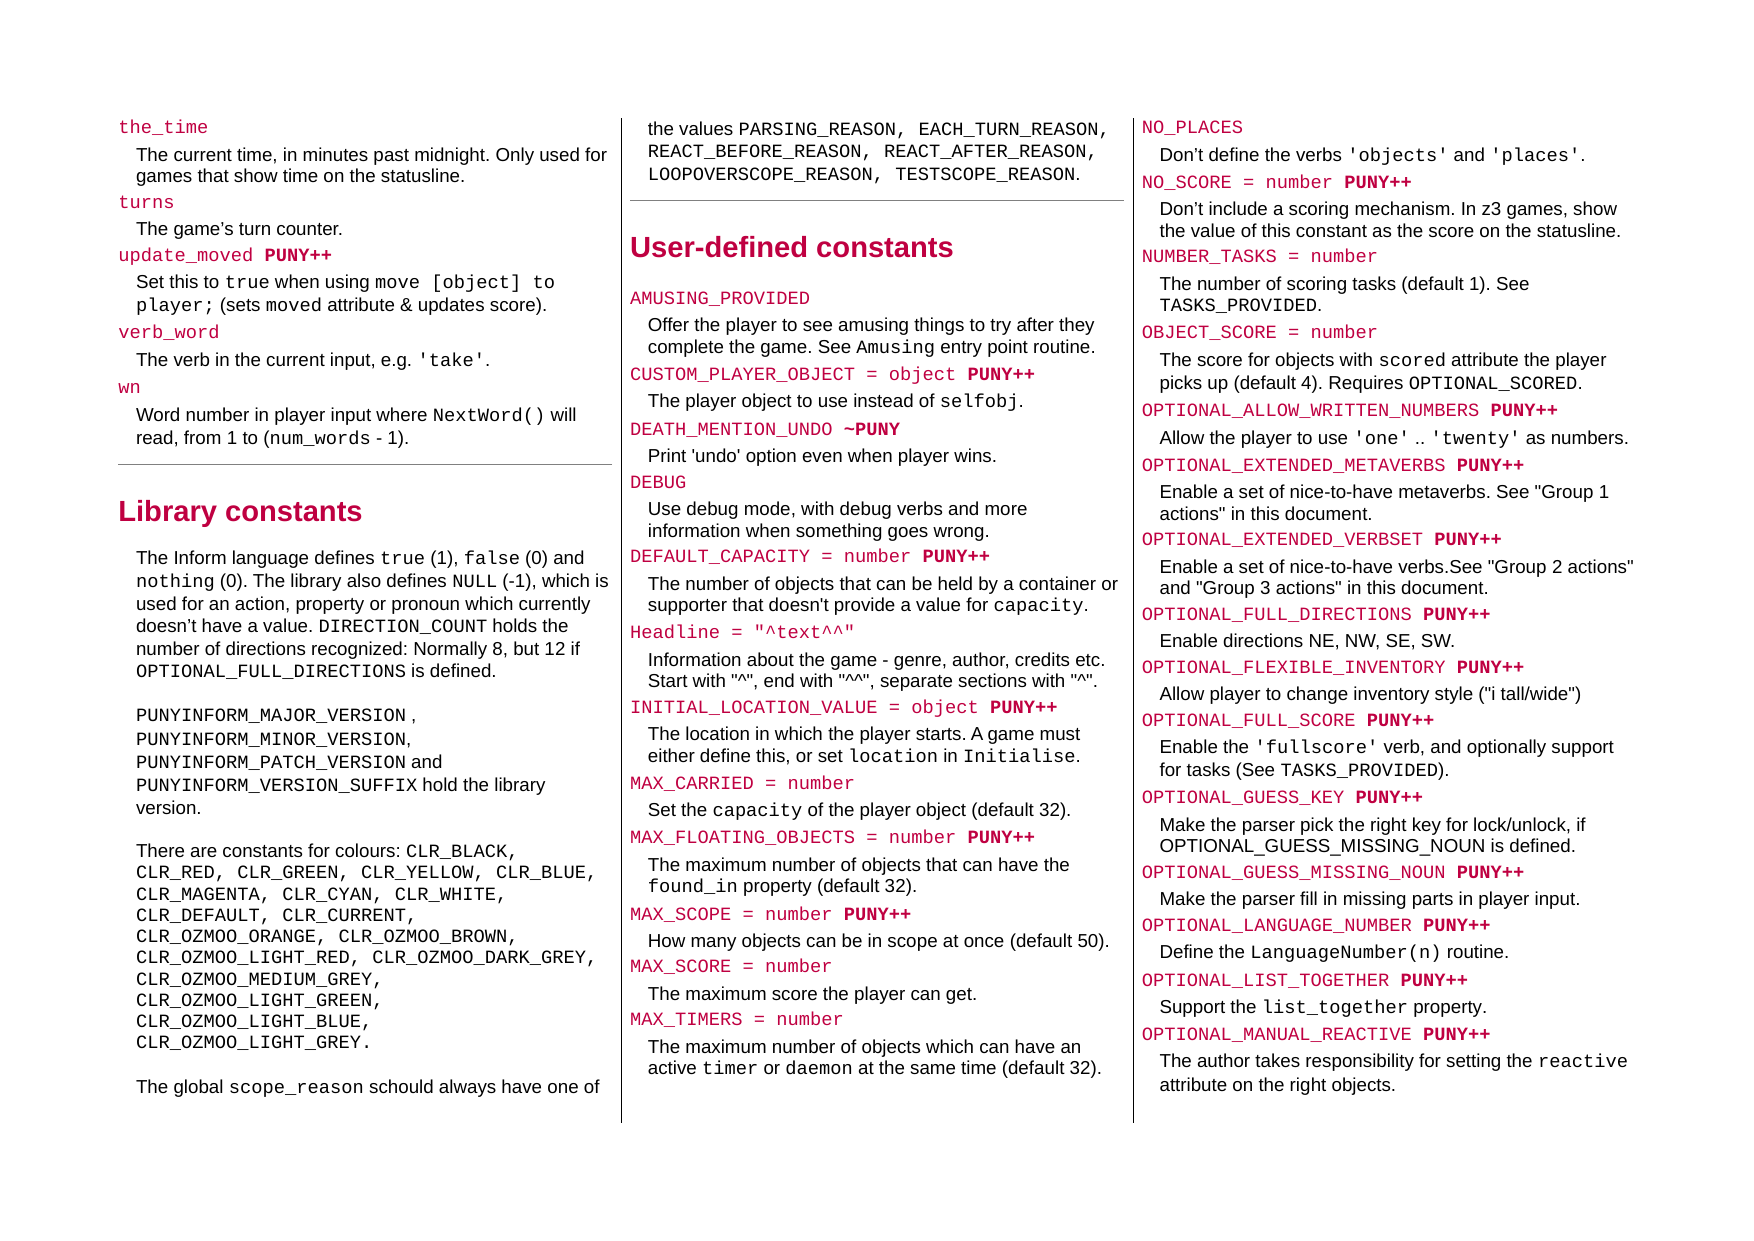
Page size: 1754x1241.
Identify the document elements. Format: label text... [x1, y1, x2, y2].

subtitle MAX_SCORE = number [630, 957, 1124, 978]
subtitle The number of scoring tasks (default 1). See TASKS_PROVIDED. [1159, 273, 1636, 317]
subtitle The Inform language defines true (1), false (0) and nothing (0). The library also defines NULL (-1), which is used for an action, property or pronoun which currently doesn’t have a value. DIRECTION_COUNT holds the number of directions recognized: Normally 8, but 12 if OPTIONAL_FULL_DIRECTIONS is defined. [136, 547, 612, 683]
subtitle wn [118, 378, 612, 399]
subtitle Word number in player input where NextWord() will read, from 1 to (num_words - 1). [136, 403, 612, 450]
subtitle NO_PLACES [1142, 118, 1636, 139]
subtitle OPTIONAL_LANGUAGE_NUMBER PUNY++ [1142, 916, 1636, 937]
subtitle update_moved PUNY++ [118, 246, 612, 267]
subtitle Make the parser fill in missing parts in player input. [1159, 888, 1636, 910]
subtitle Enable the 'fullscore' verb, and optionally support for tasks (See TASKS_PROVIDED). [1159, 736, 1636, 782]
subtitle OPTIONAL_LIST_TOGETHER PUNY++ [1142, 970, 1636, 992]
subtitle Headline = "^text^^" [630, 623, 1124, 644]
subtitle Enable directions NE, NW, SE, SW. [1159, 630, 1636, 652]
subtitle OBJECT_SCORE = number [1142, 323, 1636, 344]
subtitle PUNYINFORM_MAJOR_VERSION , PUNYINFORM_MINOR_VERSION, PUNYINFORM_PATCH_VERSION and PUNYINFORM_VERSION_SUFFIX hold the library version. [136, 704, 612, 818]
subtitle Information about the game - genre, author, credits etc. Start with "^", end with "^^", separate sections with "^". [648, 648, 1124, 692]
subtitle Use debug mode, with debug verbs and more information when something goes wrong. [648, 498, 1124, 541]
subtitle Support the list_together property. [1159, 996, 1636, 1019]
subtitle The global scope_reason schould always have one of [136, 1054, 612, 1099]
subtitle INITIAL_LOCATION_VALUE = object PUNY++ [630, 697, 1124, 719]
subtitle OPTIONAL_GUESS_MISSING_NOUN PUNY++ [1142, 863, 1636, 884]
subtitle DEFAULT_CAPACITY = number PUNY++ [630, 547, 1124, 568]
subtitle User-defined constants [630, 230, 1124, 264]
subtitle The current time, in minutes past midnight. Only used for games that show time on the statusline. [136, 143, 612, 187]
subtitle How many objects can be in scope at once (default 50). [648, 930, 1124, 951]
subtitle The location in which the player starts. A game must either define this, or set location in Initialise. [648, 723, 1124, 768]
subtitle OPTIONAL_FULL_DIRECTIONS PUNY++ [1142, 605, 1636, 626]
subtitle Enable a set of nice-to-have metaverbs. See "Group 1 actions" in this document. [1159, 481, 1636, 524]
subtitle the_time [118, 118, 612, 139]
subtitle Don’t define the verbs 'objects' and 'places'. [1159, 143, 1636, 167]
subtitle The number of objects that can be held by a container or supporter that doesn't provide a value for capacity. [648, 572, 1124, 617]
subtitle Make the parser pick the right key for lock/unlock, if OPTIONAL_GUESS_MISSING_NOUN is defined. [1159, 814, 1636, 857]
subtitle The maximum score the player can get. [648, 983, 1124, 1004]
subtitle Set this to true when using move [object] to player; (sets moved attribute & updates score). [136, 271, 612, 317]
subtitle MAX_TIMERS = number [630, 1010, 1124, 1031]
subtitle AMUSING_PROVIDED [630, 289, 1124, 310]
subtitle OPTIONAL_ALLOW_WRITTEN_NUMBERS PUNY++ [1142, 401, 1636, 422]
subtitle The player object to use instead of selfobj. [648, 390, 1124, 413]
subtitle the values PARSING_REASON, EACH_TURN_REASON, REACT_BEFORE_REASON, REACT_AFTER_REASON, LOOPOVERSCOPE_REASON, TESTSCOPE_REASON. [648, 118, 1124, 186]
subtitle DEATH_MENTION_UNDO ~PUNY [630, 419, 1124, 441]
subtitle The score for objects with scored attribute the player picks up (default 4). Requires OPTIONAL_SCORED. [1159, 349, 1636, 395]
subtitle Print 'undo' option even when player wins. [648, 445, 1124, 466]
subtitle The maximum number of objects which can have an active timer or daemon at the same time (default 32). [648, 1036, 1124, 1080]
subtitle DEBUG [630, 472, 1124, 494]
subtitle OPTIONAL_FULL_SCORE PUNY++ [1142, 711, 1636, 732]
subtitle OPTIONAL_EXTENDED_VERBSET PUNY++ [1142, 530, 1636, 551]
subtitle MAX_CARRIED = number [630, 774, 1124, 795]
subtitle Offer the player to see amusing things to try after they complete the game. See Amusing entry point routine. [648, 314, 1124, 359]
subtitle Don’t include a scoring mechanism. In z3 games, show the value of this constant as the score on the statusline. [1159, 198, 1636, 241]
subtitle MAX_FLOATING_OBJECTS = number PUNY++ [630, 828, 1124, 849]
subtitle OPTIONAL_EXTENDED_METAVERBS PUNY++ [1142, 456, 1636, 477]
subtitle The author takes responsibility for setting the reactive attribute on the right objects. [1159, 1050, 1636, 1095]
subtitle OPTIONAL_GUESS_KEY PUNY++ [1142, 788, 1636, 809]
subtitle Set the capacity of the player object (default 32). [648, 799, 1124, 822]
subtitle OPTIONAL_MANUAL_REACTIVE PUNY++ [1142, 1025, 1636, 1046]
subtitle CUSTOM_PLAYER_OBJECT = object PUNY++ [630, 365, 1124, 386]
subtitle turns [118, 193, 612, 214]
subtitle MAX_SCOPE = number PUNY++ [630, 904, 1124, 926]
subtitle OPTIONAL_FLEXIBLE_INVENTORY PUNY++ [1142, 658, 1636, 679]
subtitle NUMBER_TASKS = number [1142, 247, 1636, 268]
subtitle Library constants [118, 494, 612, 528]
subtitle Enable a set of nice-to-have verbs.See "Group 2 actions" and "Group 3 actions" in this document. [1159, 556, 1636, 599]
subtitle NO_SCORE = number PUNY++ [1142, 173, 1636, 194]
subtitle Allow the player to use 'one' .. 'twenty' as numbers. [1159, 427, 1636, 450]
subtitle verb_word [118, 323, 612, 344]
subtitle The maximum number of objects that can have the found_in property (default 32). [648, 854, 1124, 898]
subtitle There are constants for colours: CLR_BLACK, CLR_RED, CLR_GREEN, CLR_YELLOW, CLR_BLUE, CLR_MAGENTA, CLR_CYAN, CLR_WHITE, CLR_DEFAULT, CLR_CURRENT, CLR_OZMOO_ORANGE, CLR_OZMOO_BROWN, CLR_OZMOO_LIGHT_RED, CLR_OZMOO_DARK_GREY, CLR_OZMOO_MEDIUM_GREY, CLR_OZMOO_LIGHT_GREEN, CLR_OZMOO_LIGHT_BLUE, CLR_OZMOO_LIGHT_GREY. [136, 840, 612, 1054]
subtitle Define the LanguageNumber(n) routine. [1159, 941, 1636, 964]
subtitle The game’s turn counter. [136, 218, 612, 239]
subtitle Allow player to change inventory style ("i tall/wide") [1159, 683, 1636, 704]
subtitle The verb in the current input, e.g. 'take'. [136, 349, 612, 372]
